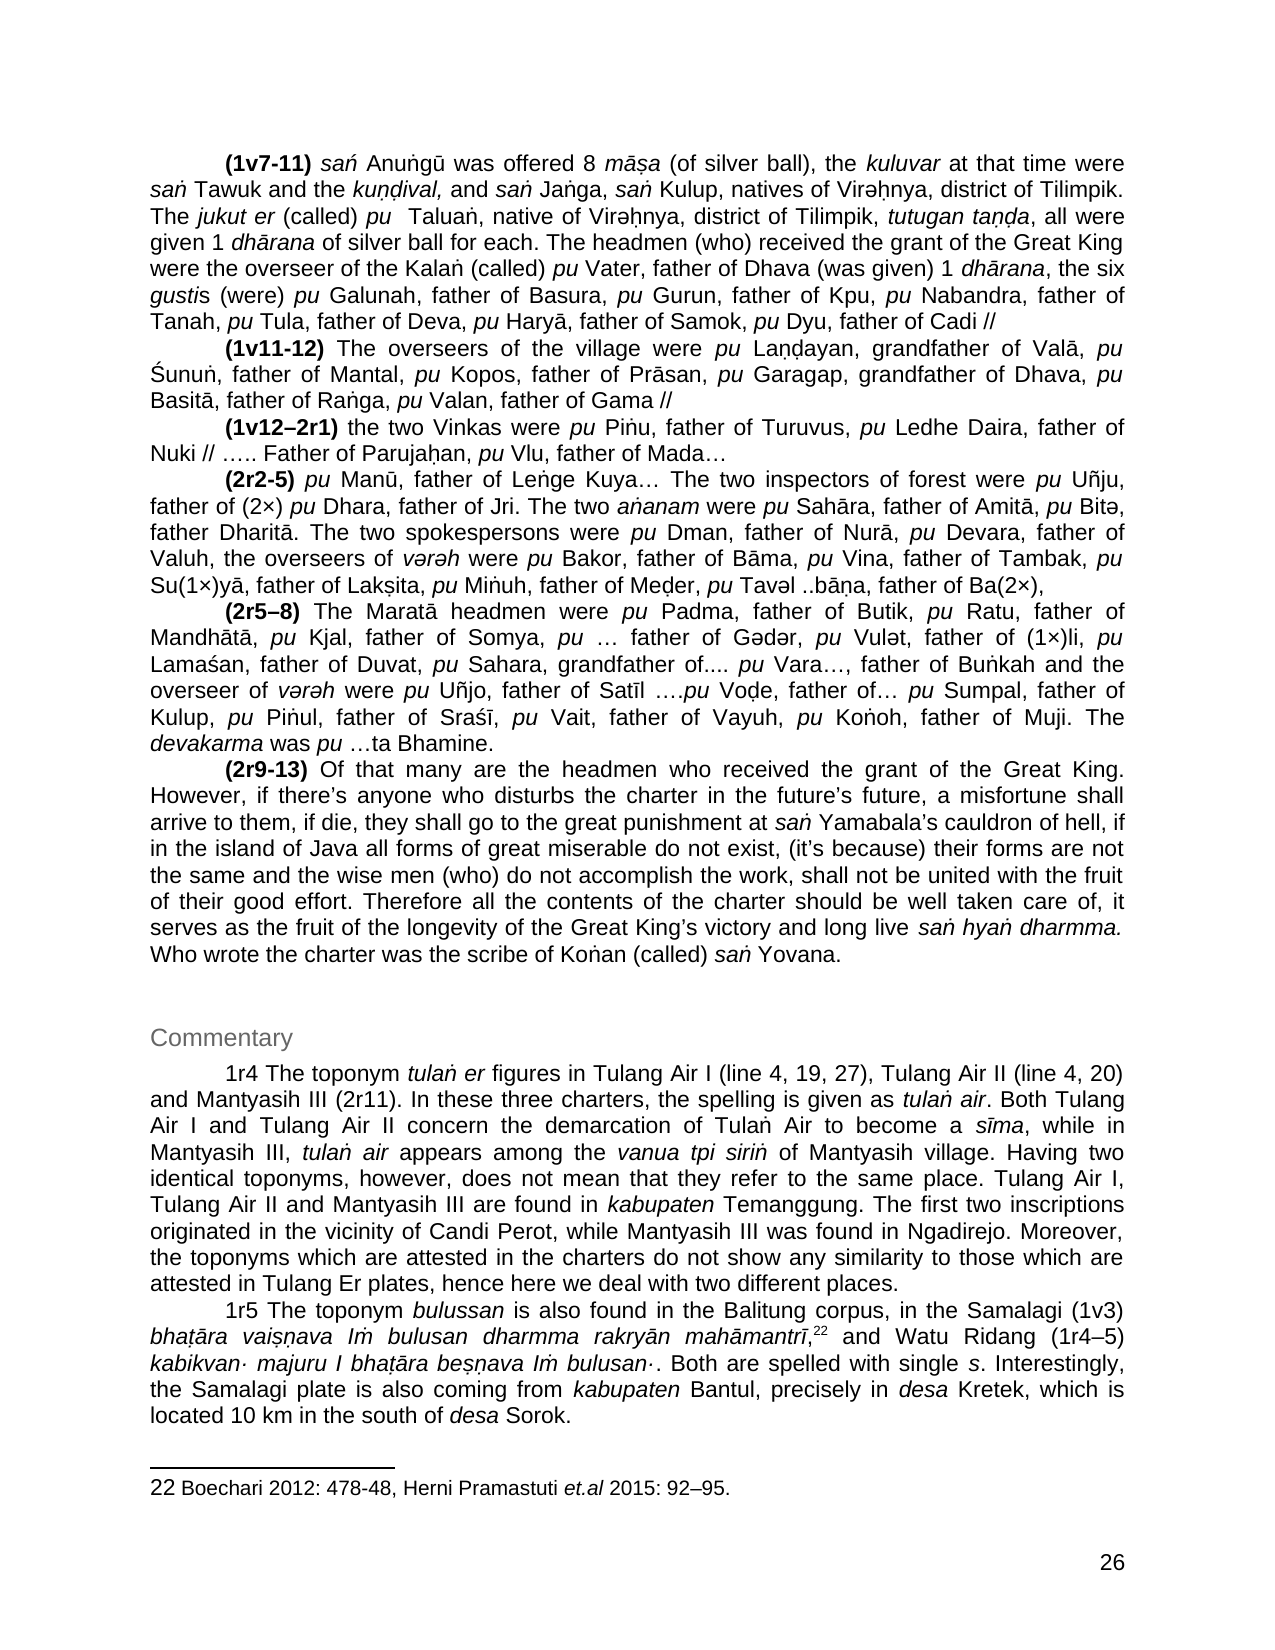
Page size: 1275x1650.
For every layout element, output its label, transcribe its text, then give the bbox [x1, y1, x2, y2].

text Boechari 2012: 478-48, Herni Pramastuti et.al 2015: 92–95. [150, 1474, 1125, 1500]
text (1v11-12) The overseers of the village were pu Laṇḍayan, grandfather of Valā, pu Śunuṅ, father of Mantal, pu Kopos, father of Prāsan, pu Garagap, grandfather of Dhava, pu Basitā, father of Raṅga, pu Valan, father of Gama // [150, 334, 1125, 413]
text (2r9-13) Of that many are the headmen who received the grant of the Great King. However, if there’s anyone who disturbs the charter in the future’s future, a misfortune shall arrive to them, if die, they shall go to the great punishment at saṅ Yamabala’s cauldron of hell, if in the island of Java all forms of great miserable do not exist, (it’s because) their forms are not the same and the wise men (who) do not accomplish the work, shall not be united with the fruit of their good effort. Therefore all the contents of the charter should be well taken care of, it serves as the fruit of the longevity of the Great King’s victory and long live saṅ hyaṅ dharmma. Who wrote the charter was the scribe of Koṅan (called) saṅ Yovana. [150, 756, 1125, 967]
text (2r5–8) The Maratā headmen were pu Padma, father of Butik, pu Ratu, father of Mandhātā, pu Kjal, father of Somya, pu … father of Gǝdǝr, pu Vulət, father of (1×)li, pu Lamaśan, father of Duvat, pu Sahara, grandfather of.... pu Vara…, father of Buṅkah and the overseer of vǝrǝh were pu Uñjo, father of Satīl ….pu Voḍe, father of… pu Sumpal, father of Kulup, pu Piṅul, father of Sraśī, pu Vait, father of Vayuh, pu Koṅoh, father of Muji. The devakarma was pu …ta Bhamine. [150, 598, 1125, 756]
text 1r5 The toponym bulussan is also found in the Balitung corpus, in the Samalagi (1v3) bhaṭāra vaiṣṇava Iṁ bulusan dharmma rakryān mahāmantrī, and Watu Ridang (1r4–5) kabikvan· majuru I bhaṭāra beṣṇava Iṁ bulusan·. Both are spelled with single s. Interestingly, the Samalagi plate is also coming from kabupaten Bantul, precisely in desa Kretek, which is located 10 km in the south of desa Sorok. [150, 1297, 1125, 1428]
subtitle Commentary [150, 1022, 1125, 1051]
text 1r4 The toponym tulaṅ er figures in Tulang Air I (line 4, 19, 27), Tulang Air II (line 4, 20) and Mantyasih III (2r11). In these three charters, the spelling is given as tulaṅ air. Both Tulang Air I and Tulang Air II concern the demarcation of Tulaṅ Air to become a sīma, while in Mantyasih III, tulaṅ air appears among the vanua tpi siriṅ of Mantyasih village. Having two identical toponyms, however, does not mean that they refer to the same place. Tulang Air I, Tulang Air II and Mantyasih III are found in kabupaten Temanggung. The first two inscriptions originated in the vicinity of Candi Perot, while Mantyasih III was found in Ngadirejo. Moreover, the toponyms which are attested in the charters do not show any similarity to those which are attested in Tulang Er plates, hence here we deal with two different places. [150, 1059, 1125, 1297]
text (1v7-11) sań Anuṅgū was offered 8 māṣa (of silver ball), the kuluvar at that time were saṅ Tawuk and the kuṇḍival, and saṅ Jaṅga, saṅ Kulup, natives of Virəḥnya, district of Tilimpik. The jukut er (called) pu Taluaṅ, native of Virəḥnya, district of Tilimpik, tutugan taṇḍa, all were given 1 dhārana of silver ball for each. The headmen (who) received the grant of the Great King were the overseer of the Kalaṅ (called) pu Vater, father of Dhava (was given) 1 dhārana, the six gustis (were) pu Galunah, father of Basura, pu Gurun, father of Kpu, pu Nabandra, father of Tanah, pu Tula, father of Deva, pu Haryā, father of Samok, pu Dyu, father of Cadi // [150, 150, 1125, 334]
text (1v12–2r1) the two Vinkas were pu Piṅu, father of Turuvus, pu Ledhe Daira, father of Nuki // ….. Father of Parujaḥan, pu Vlu, father of Mada… [150, 413, 1125, 466]
text (2r2-5) pu Manū, father of Leṅge Kuya… The two inspectors of forest were pu Uñju, father of (2×) pu Dhara, father of Jri. The two aṅanam were pu Sahāra, father of Amitā, pu Bitǝ, father Dharitā. The two spokespersons were pu Dman, father of Nurā, pu Devara, father of Valuh, the overseers of vǝrǝh were pu Bakor, father of Bāma, pu Vina, father of Tambak, pu Su(1×)yā, father of Lakṣita, pu Miṅuh, father of Meḍer, pu Tavǝl ..bāṇa, father of Ba(2×), [150, 466, 1125, 598]
